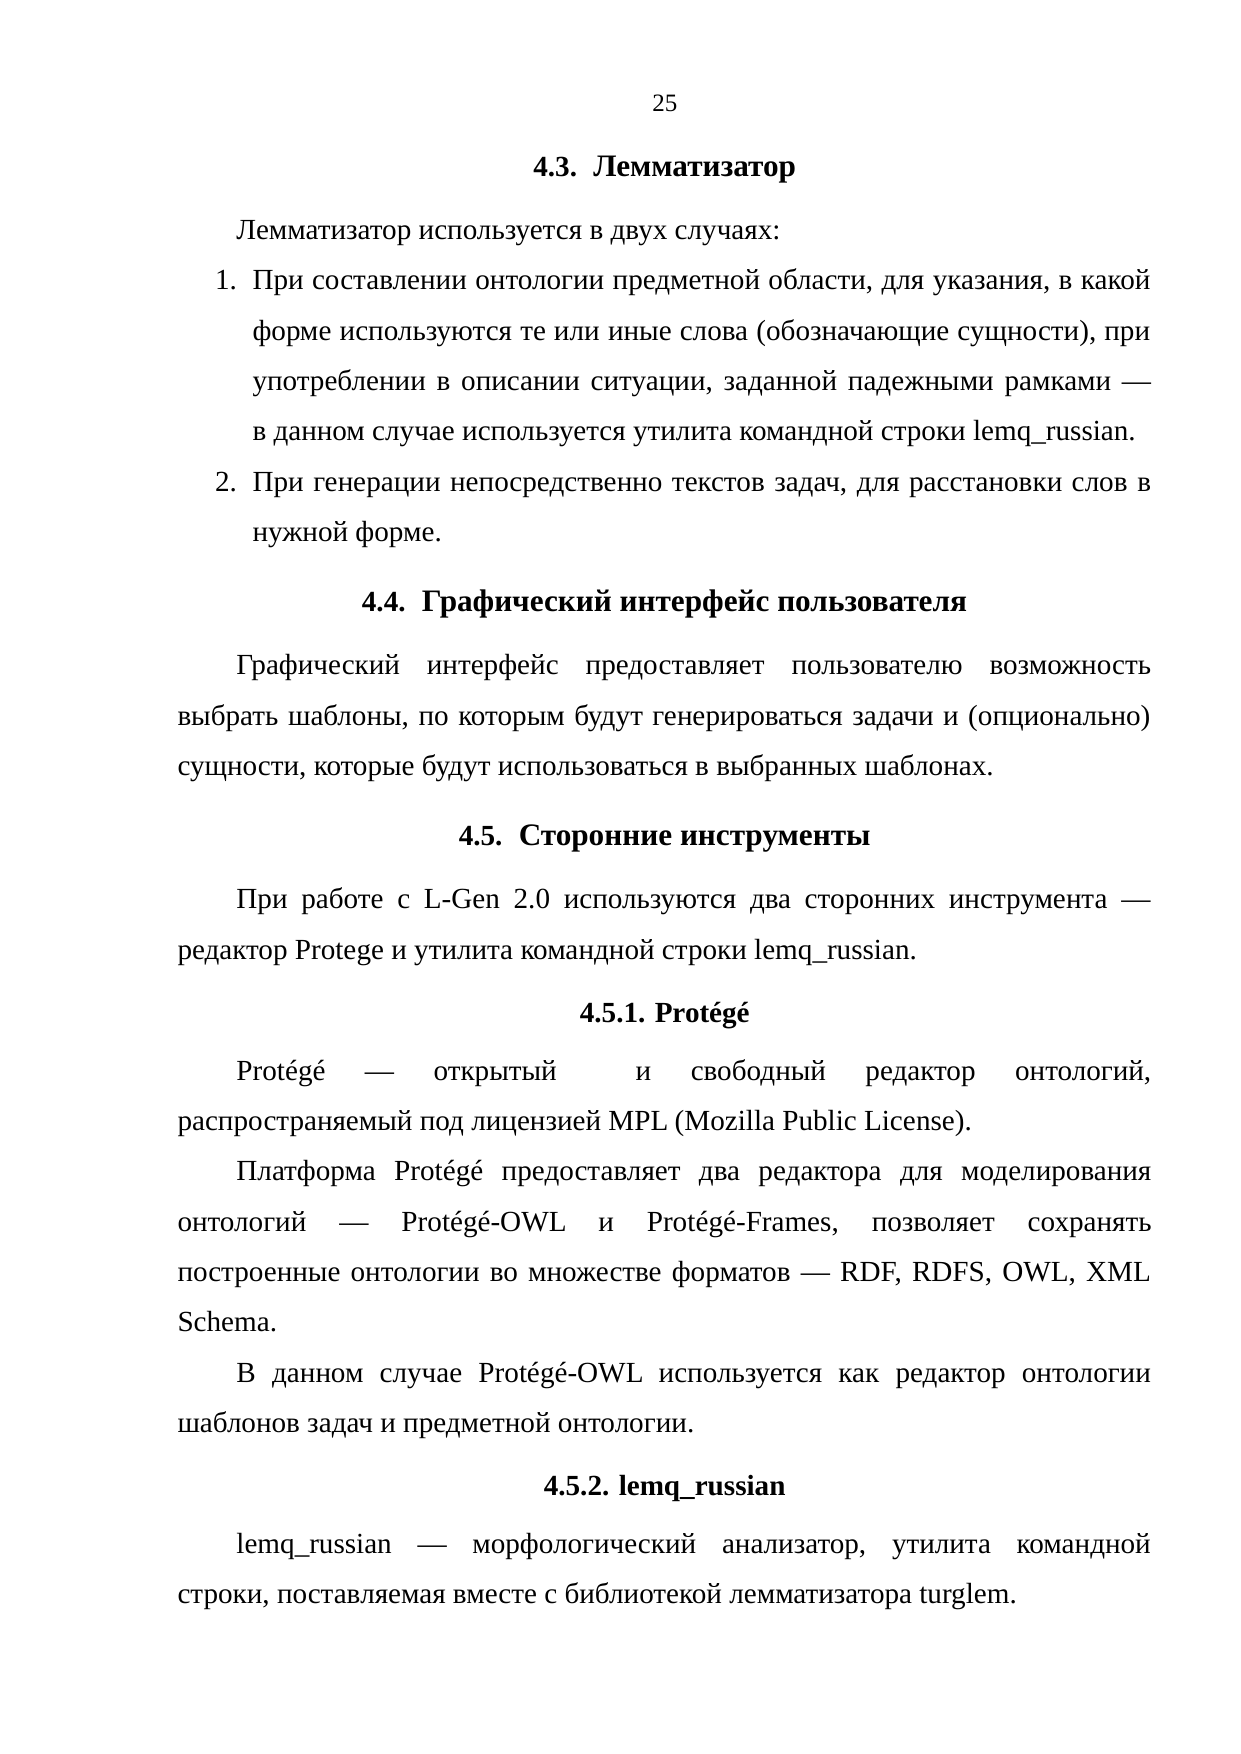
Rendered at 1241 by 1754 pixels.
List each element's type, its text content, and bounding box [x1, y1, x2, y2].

text Графический интерфейс предоставляет пользователю возможность выбрать шаблоны, по которым будут генерироваться задачи и (опционально) сущности, которые будут использоваться в выбранных шаблонах. [177, 647, 1152, 782]
subtitle Сторонние инструменты [177, 816, 1152, 852]
subtitle Лемматизатор [177, 147, 1152, 183]
list При генерации непосредственно текстов задач, для расстановки слов в нужной форме. [215, 464, 1152, 548]
text Платформа Protégé предоставляет два редактора для моделирования онтологий — Protégé-OWL и Protégé-Frames, позволяет сохранять построенные онтологии во множестве форматов — RDF, RDFS, OWL, XML Schema. [177, 1153, 1152, 1338]
text При работе с L-Gen 2.0 используются два сторонних инструмента — редактор Protege и утилита командной строки lemq_russian. [177, 882, 1152, 965]
list При составлении онтологии предметной области, для указания, в какой форме используются те или иные слова (обозначающие сущности), при употреблении в описании ситуации, заданной падежными рамками — в данном случае используется утилита командной строки lemq_russian. [215, 262, 1152, 447]
text Protégé — открытый и свободный редактор онтологий, распространяемый под лицензией MPL (Mozilla Public License). [177, 1053, 1152, 1137]
text Лемматизатор используется в двух случаях: [177, 212, 1152, 246]
subtitle Графический интерфейс пользователя [177, 582, 1152, 618]
text lemq_russian — морфологический анализатор, утилита командной строки, поставляемая вместе с библиотекой лемматизатора turglem. [177, 1526, 1152, 1610]
subtitle Protégé [177, 995, 1152, 1029]
subtitle lemq_russian [177, 1468, 1152, 1502]
text В данном случае Protégé-OWL используется как редактор онтологии шаблонов задач и предметной онтологии. [177, 1355, 1152, 1439]
